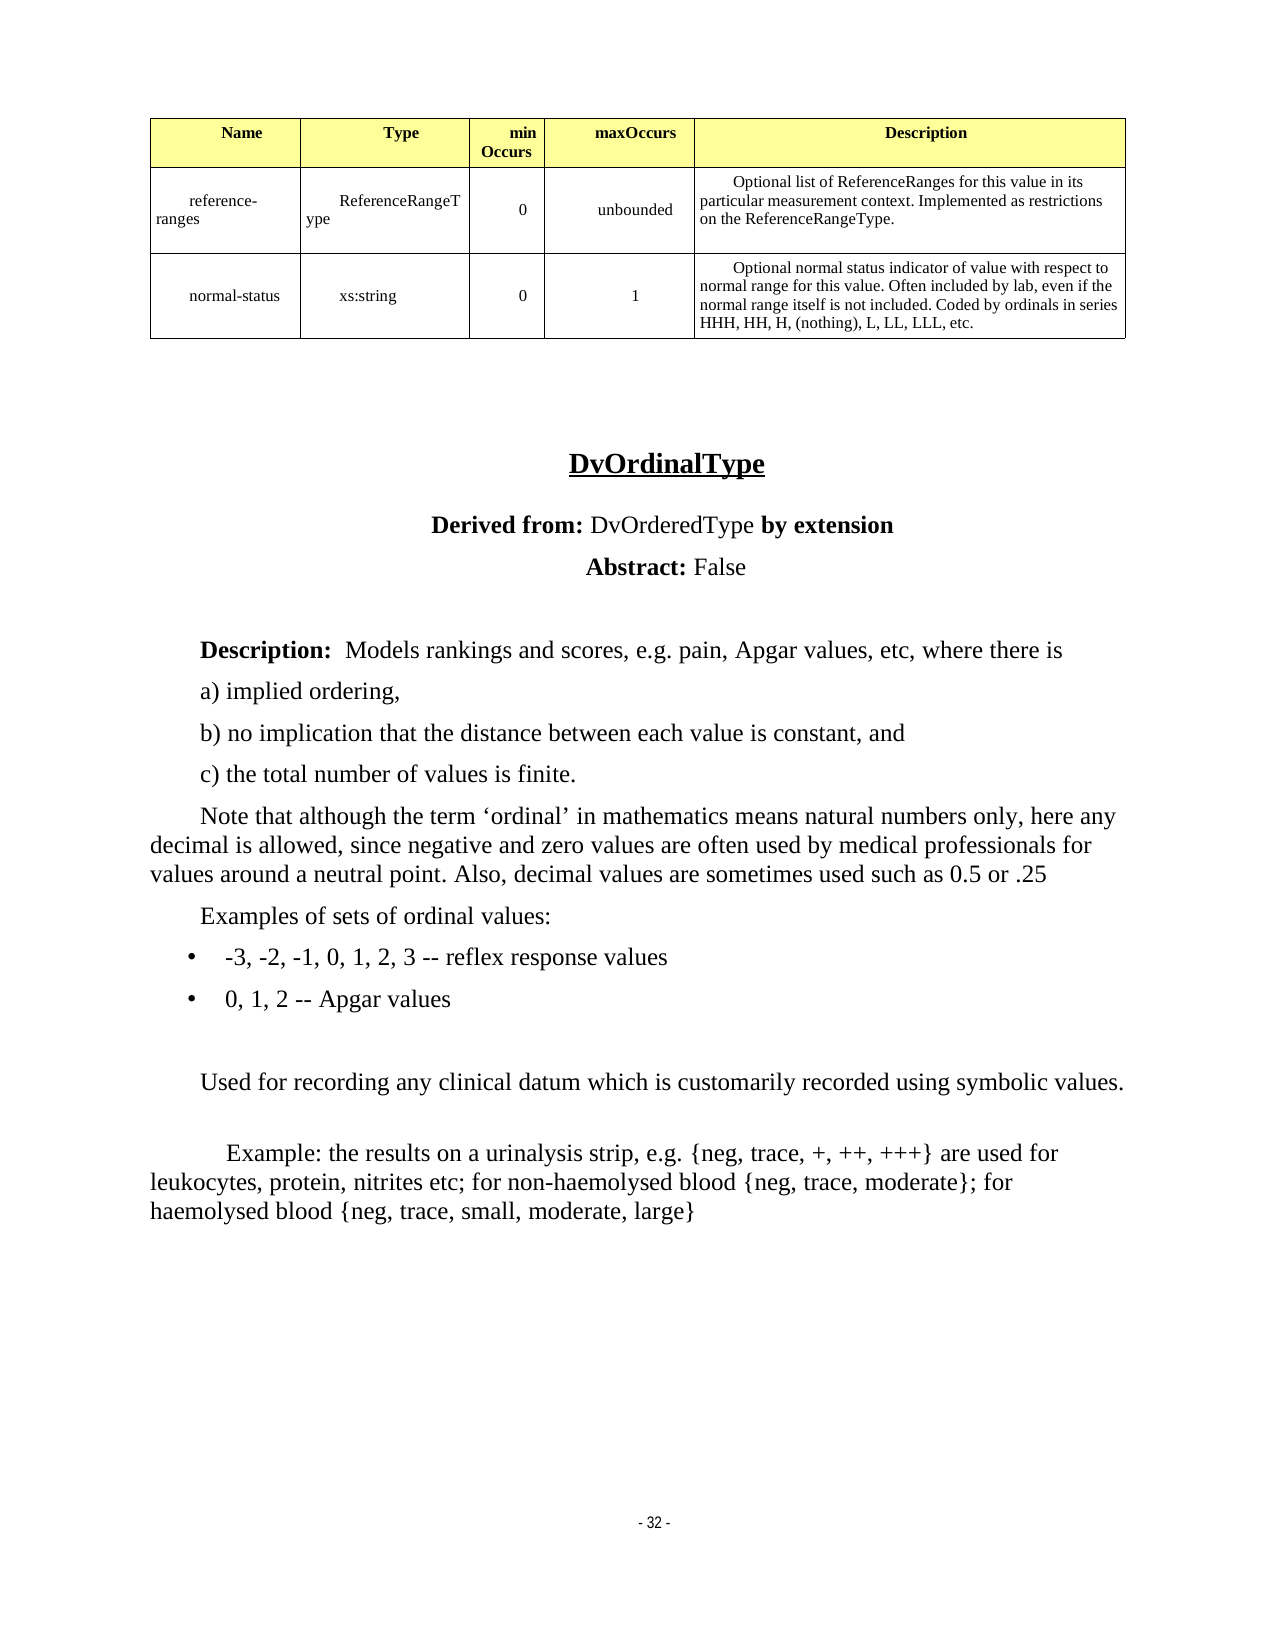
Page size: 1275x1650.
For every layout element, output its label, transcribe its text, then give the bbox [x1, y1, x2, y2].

text Used for recording any clinical datum which is customarily recorded using symbolic values. [150, 1067, 1125, 1125]
text c) the total number of values is finite. [150, 759, 1125, 788]
text Example: the results on a urinalysis strip, e.g. {neg, trace, +, ++, +++} are used for leukocytes, protein, nitrites etc; for non-haemolysed blood {neg, trace, moderate}; for haemolysed blood {neg, trace, small, moderate, large} [150, 1137, 1125, 1224]
table_cell normal-status [151, 254, 300, 338]
table_header Type [301, 119, 469, 167]
table_cell ReferenceRangeType [301, 168, 469, 253]
table_cell xs:string [301, 254, 469, 338]
table_cell Optional normal status indicator of value with respect to normal range for this value. Often included by lab, even if the normal range itself is not included. Coded by ordinals in series HHH, HH, H, (nothing), L, LL, LLL, etc. [695, 254, 1125, 338]
text a) implied ordering, [150, 676, 1125, 705]
text Examples of sets of ordinal values: [150, 901, 1125, 929]
text DvOrdinalType [150, 446, 1125, 480]
text b) no implication that the distance between each value is constant, and [150, 718, 1125, 747]
table_cell 0 [470, 254, 544, 338]
text Abstract: False [150, 551, 1125, 581]
table_header Name [151, 119, 300, 167]
list -3, -2, -1, 0, 1, 2, 3 -- reflex response values [187, 942, 1125, 971]
text Description: Models rankings and scores, e.g. pain, Apgar values, etc, where there is [150, 634, 1125, 664]
text Note that although the term ‘ordinal’ in mathematics means natural numbers only, here any decimal is allowed, since negative and zero values are often used by medical professionals for values around a neutral point. Also, decimal values are sometimes used such as 0.5 or .25 [150, 801, 1125, 888]
table_cell reference-ranges [151, 168, 300, 253]
table_cell 0 [470, 168, 544, 253]
table_header minOccurs [470, 119, 544, 167]
table_cell Optional list of ReferenceRanges for this value in its particular measurement context. Implemented as restrictions on the ReferenceRangeType. [695, 168, 1125, 253]
table_header maxOccurs [545, 119, 694, 167]
table_cell unbounded [545, 168, 694, 253]
list 0, 1, 2 -- Apgar values [187, 984, 1125, 1013]
table_header Description [695, 119, 1125, 167]
table_cell 1 [545, 254, 694, 338]
text Derived from: DvOrderedType by extension [150, 510, 1125, 539]
